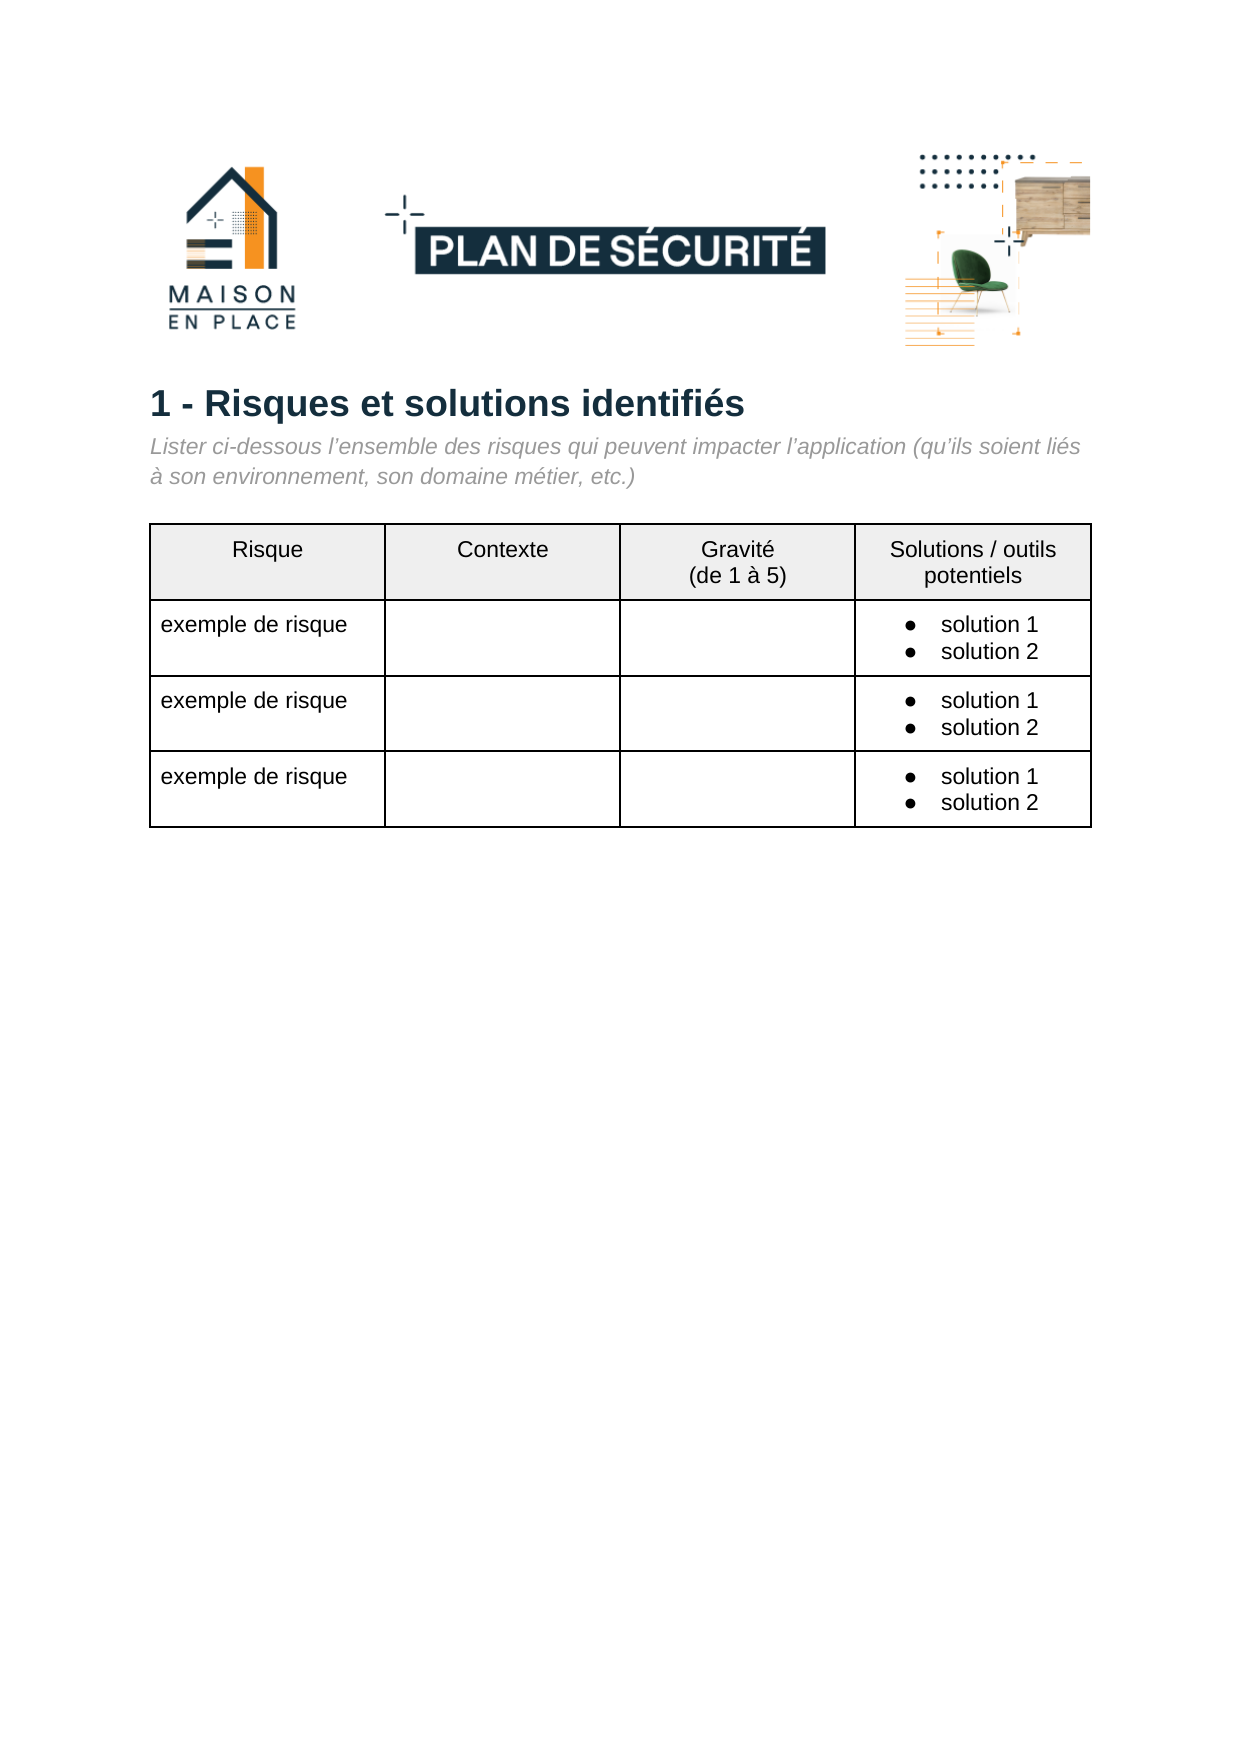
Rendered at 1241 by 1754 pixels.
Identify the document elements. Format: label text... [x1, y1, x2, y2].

table_cell [386, 752, 619, 826]
table_cell [386, 677, 619, 750]
table_header Risque [151, 525, 384, 599]
table_header Solutions / outils potentiels [856, 525, 1090, 599]
table_cell exemple de risque [151, 601, 384, 674]
table_cell [621, 601, 854, 674]
table_cell exemple de risque [151, 677, 384, 750]
table_header Gravité (de 1 à 5) [621, 525, 854, 599]
table_cell [386, 601, 619, 674]
text Lister ci-dessous l’ensemble des risques qui peuvent impacter l’application (qu’ils soient liés à son environnement, son domaine métier, etc.) [150, 433, 1090, 489]
table_cell solution 1 solution 2 [856, 601, 1090, 674]
picture [150, 150, 1091, 348]
table_header Contexte [386, 525, 619, 599]
table_cell [621, 677, 854, 750]
table_cell solution 1 solution 2 [856, 752, 1090, 826]
table_cell solution 1 solution 2 [856, 677, 1090, 750]
table_cell [621, 752, 854, 826]
subtitle 1 - Risques et solutions identifiés [150, 381, 1090, 424]
table_cell exemple de risque [151, 752, 384, 826]
